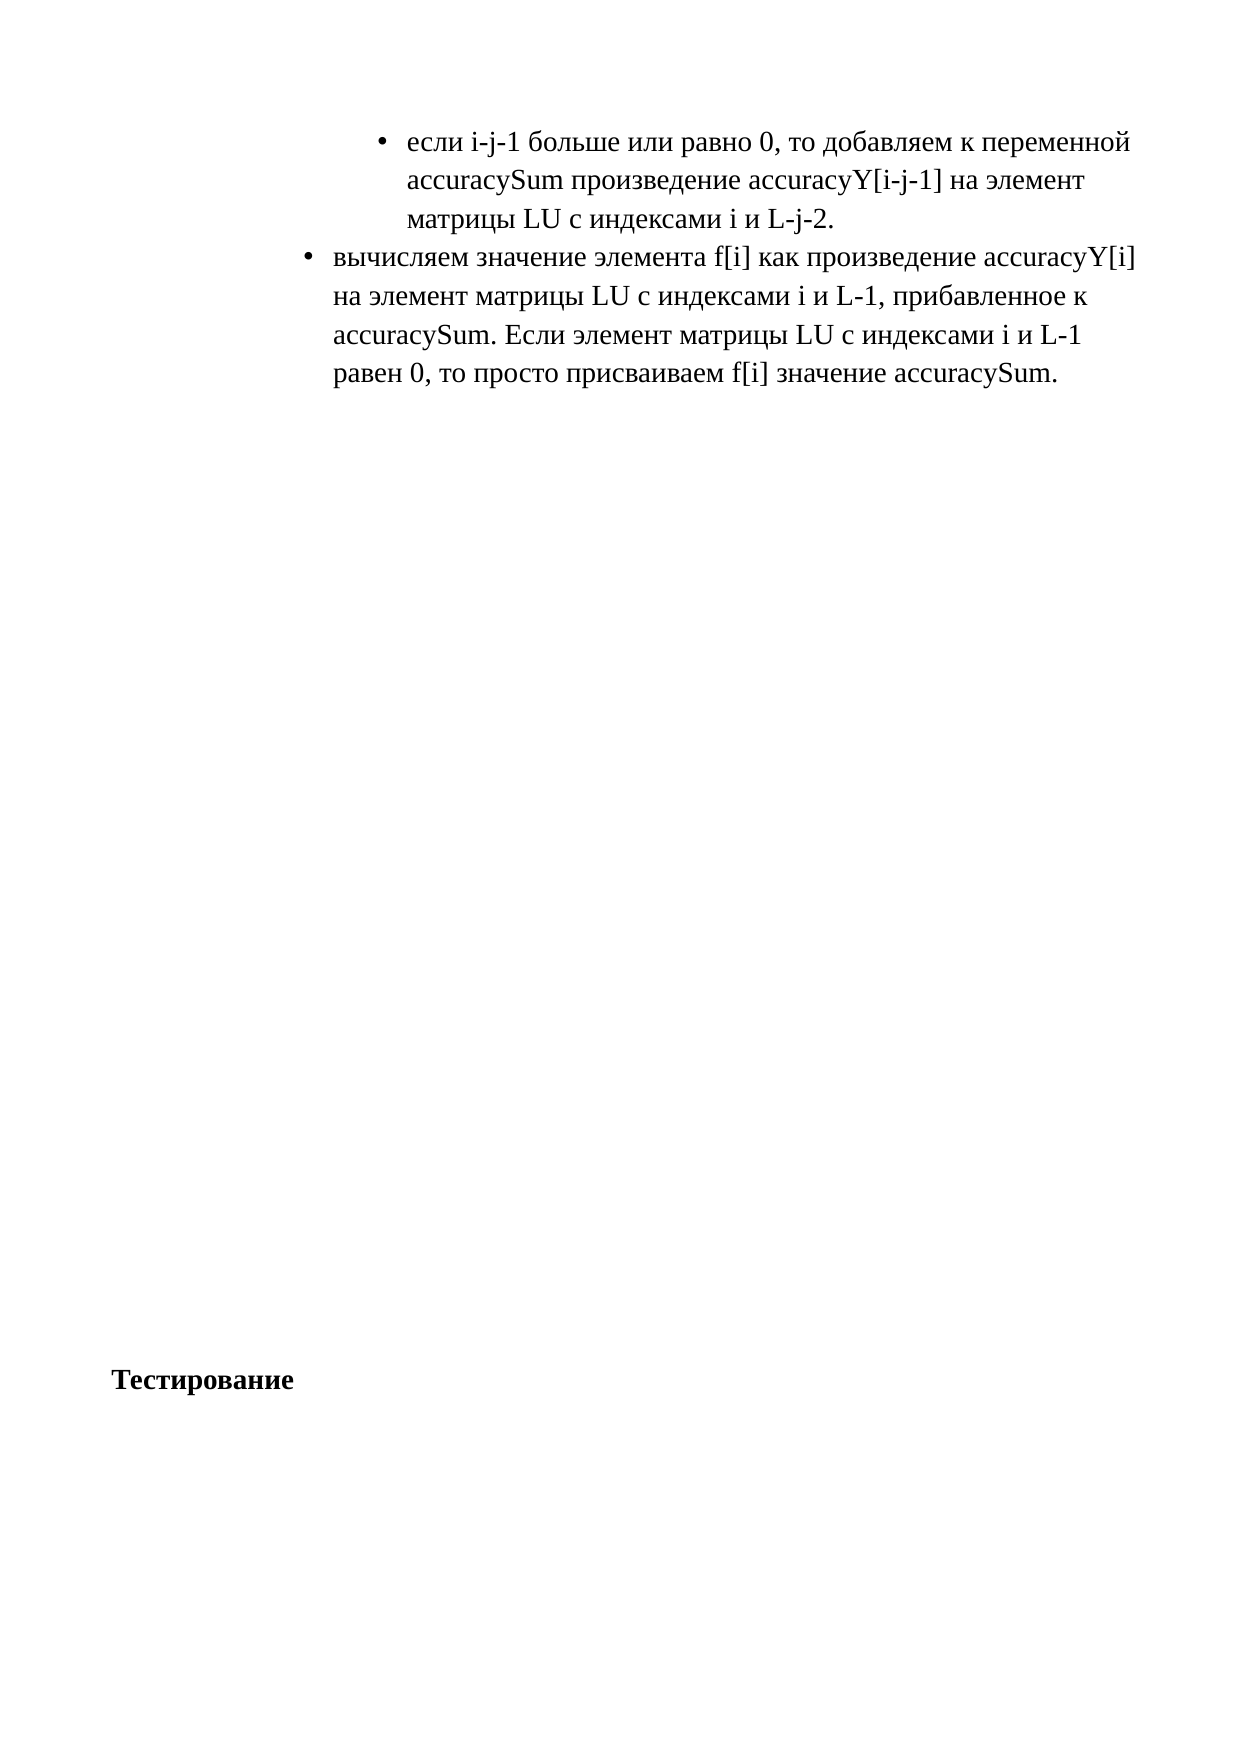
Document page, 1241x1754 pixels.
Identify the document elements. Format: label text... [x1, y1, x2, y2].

list если i-j-1 больше или равно 0, то добавляем к переменной accuracySum произведение accuracyY[i-j-1] на элемент матрицы LU с индексами i и L-j-2. [377, 124, 1151, 234]
list вычисляем значение элемента f[i] как произведение accuracyY[i] на элемент матрицы LU с индексами i и L-1, прибавленное к accuracySum. Если элемент матрицы LU с индексами i и L-1 равен 0, то просто присваиваем f[i] значение accuracySum. [303, 239, 1151, 389]
text Тестирование [111, 1362, 1105, 1396]
